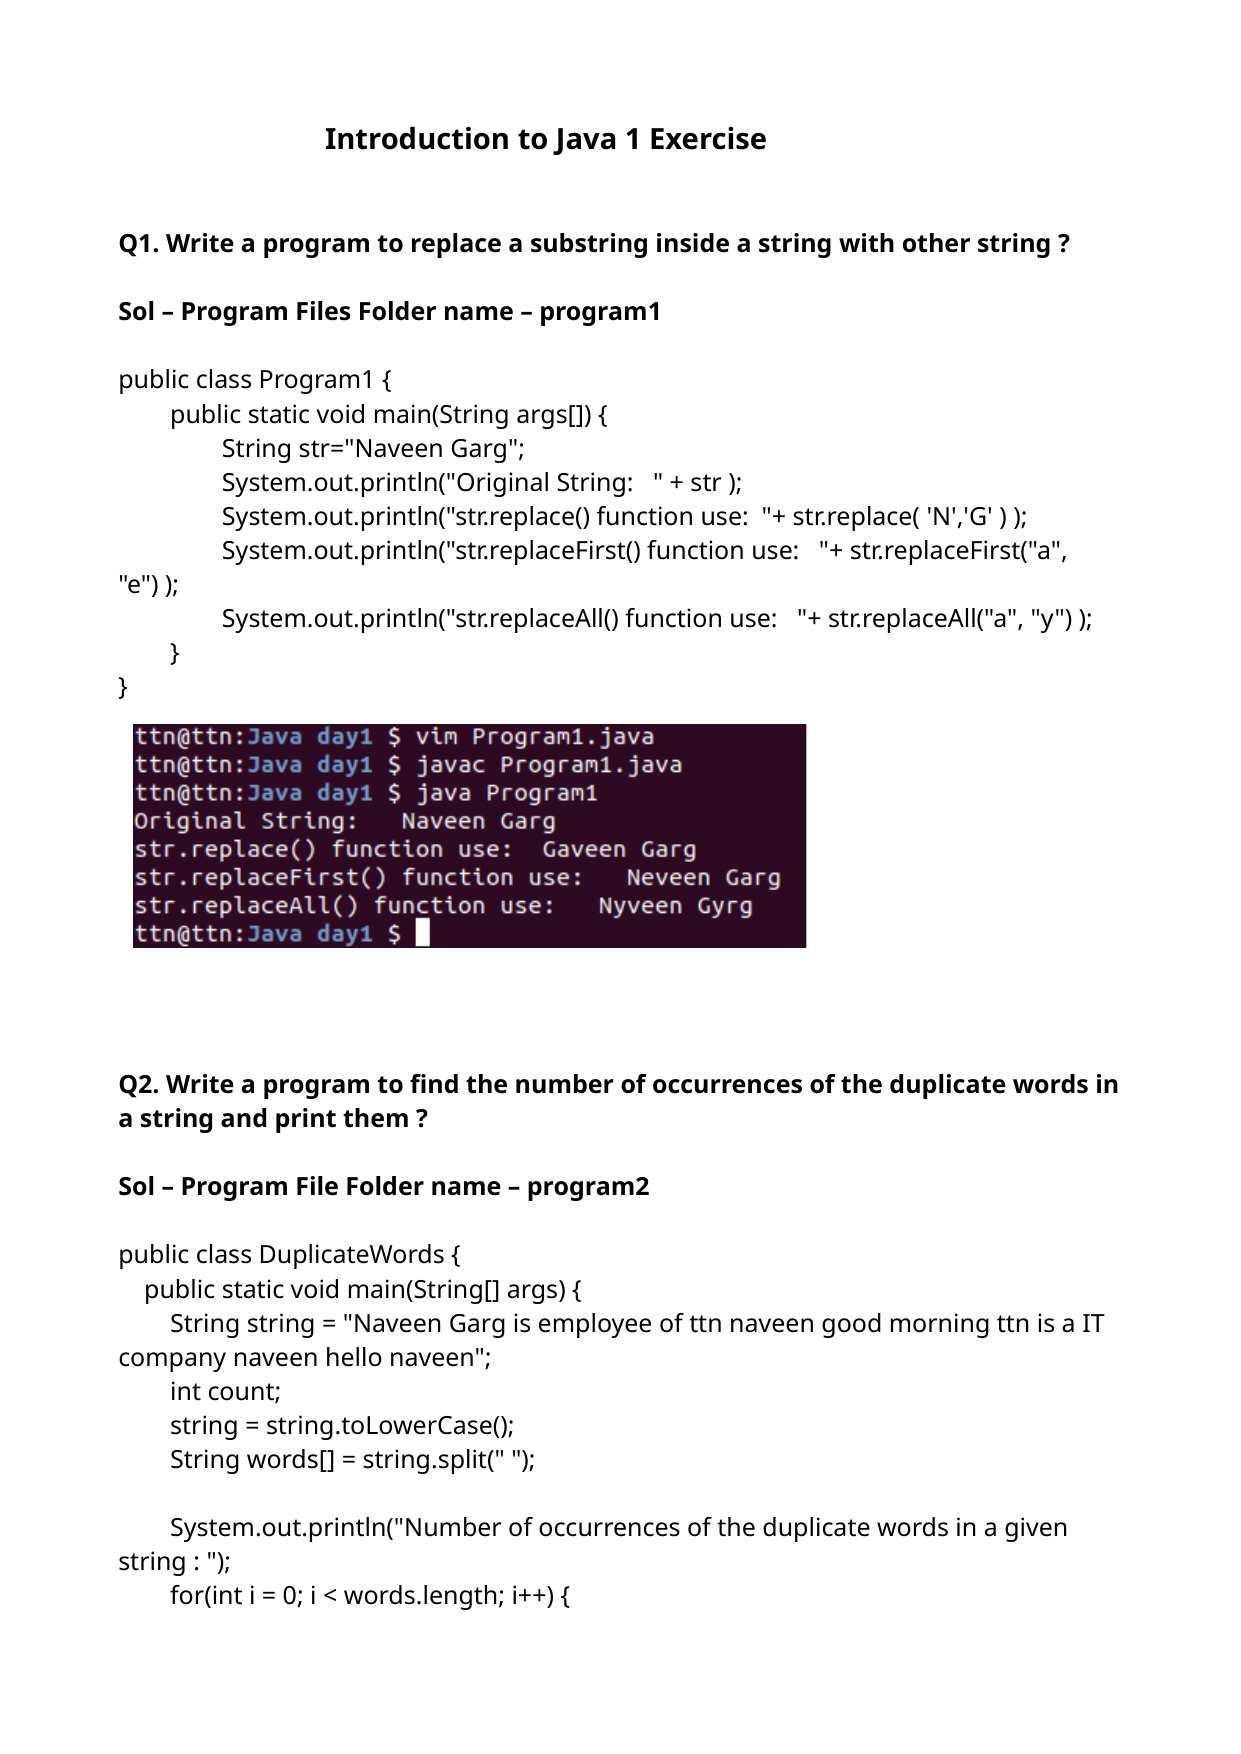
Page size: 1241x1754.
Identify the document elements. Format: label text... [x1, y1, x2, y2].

text string = string.toLowerCase(); [118, 1407, 1122, 1442]
text public static void main(String[] args) { [118, 1271, 1122, 1305]
text Introduction to Java 1 Exercise [118, 118, 1122, 158]
text public class DuplicateWords { [118, 1237, 1122, 1271]
text public class Program1 { [118, 362, 1122, 396]
text Sol – Program Files Folder name – program1 [118, 294, 1122, 328]
text String string = "Naveen Garg is employee of ttn naveen good morning ttn is a IT company naveen hello naveen"; [118, 1305, 1122, 1373]
text } [118, 635, 1122, 669]
text System.out.println("str.replaceFirst() function use: "+ str.replaceFirst("a", "e") ); [118, 532, 1122, 601]
text Q1. Write a program to replace a substring inside a string with other string ? [118, 226, 1122, 260]
text public static void main(String args[]) { [118, 396, 1122, 430]
text String str="Naveen Garg"; [118, 430, 1122, 464]
picture [133, 724, 807, 948]
text System.out.println("Original String: " + str ); [118, 464, 1122, 498]
text System.out.println("Number of occurrences of the duplicate words in a given string : "); [118, 1510, 1122, 1578]
text for(int i = 0; i < words.length; i++) { [118, 1578, 1122, 1612]
text String words[] = string.split(" "); [118, 1442, 1122, 1476]
text Sol – Program File Folder name – program2 [118, 1169, 1122, 1203]
text System.out.println("str.replaceAll() function use: "+ str.replaceAll("a", "y") ); [118, 601, 1122, 635]
text } [118, 669, 1122, 703]
text Q2. Write a program to find the number of occurrences of the duplicate words in a string and print them ? [118, 1067, 1122, 1135]
text System.out.println("str.replace() function use: "+ str.replace( 'N','G' ) ); [118, 498, 1122, 532]
text int count; [118, 1373, 1122, 1407]
